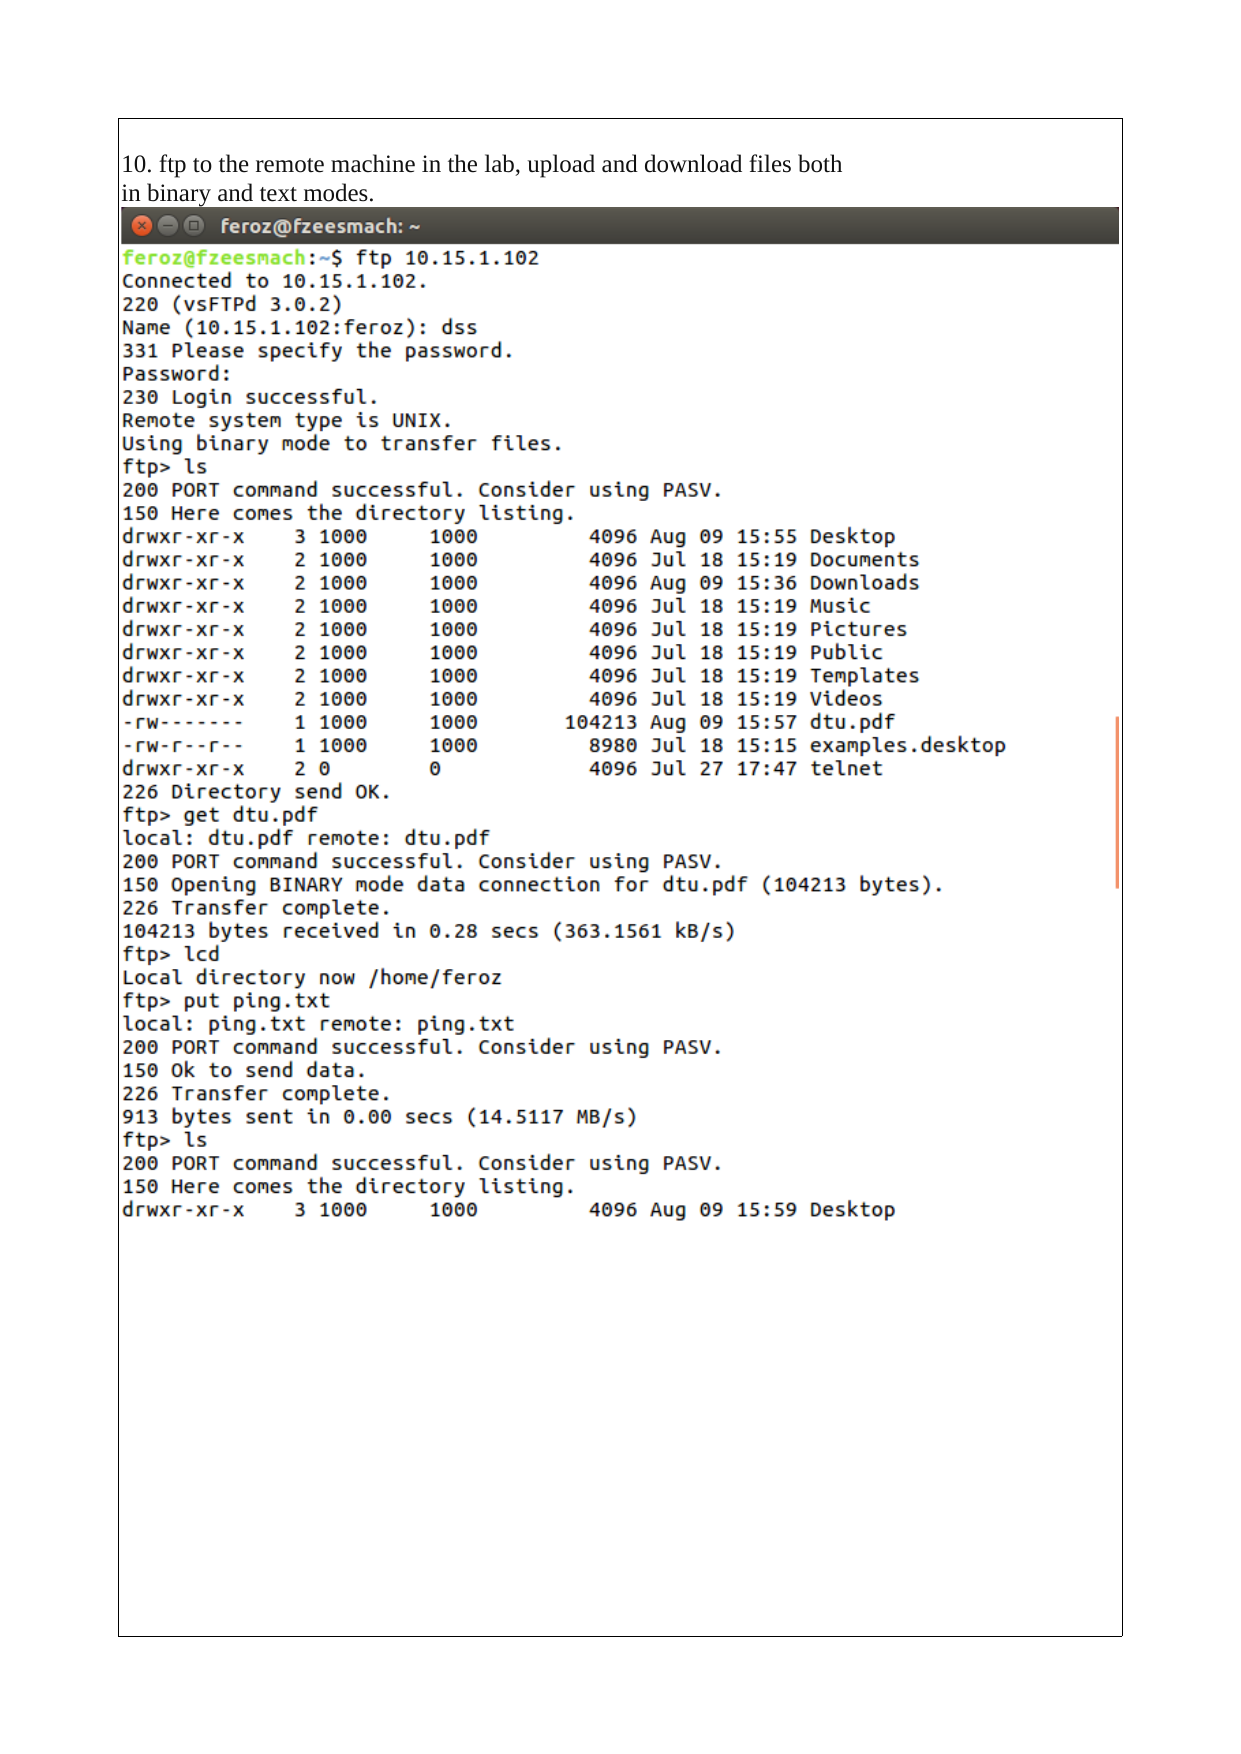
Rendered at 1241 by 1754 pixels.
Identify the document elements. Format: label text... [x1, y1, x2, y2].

text in binary and text modes. [121, 178, 1119, 207]
text 10. ftp to the remote machine in the lab, upload and download files both [121, 149, 1119, 178]
picture [121, 207, 1119, 1222]
